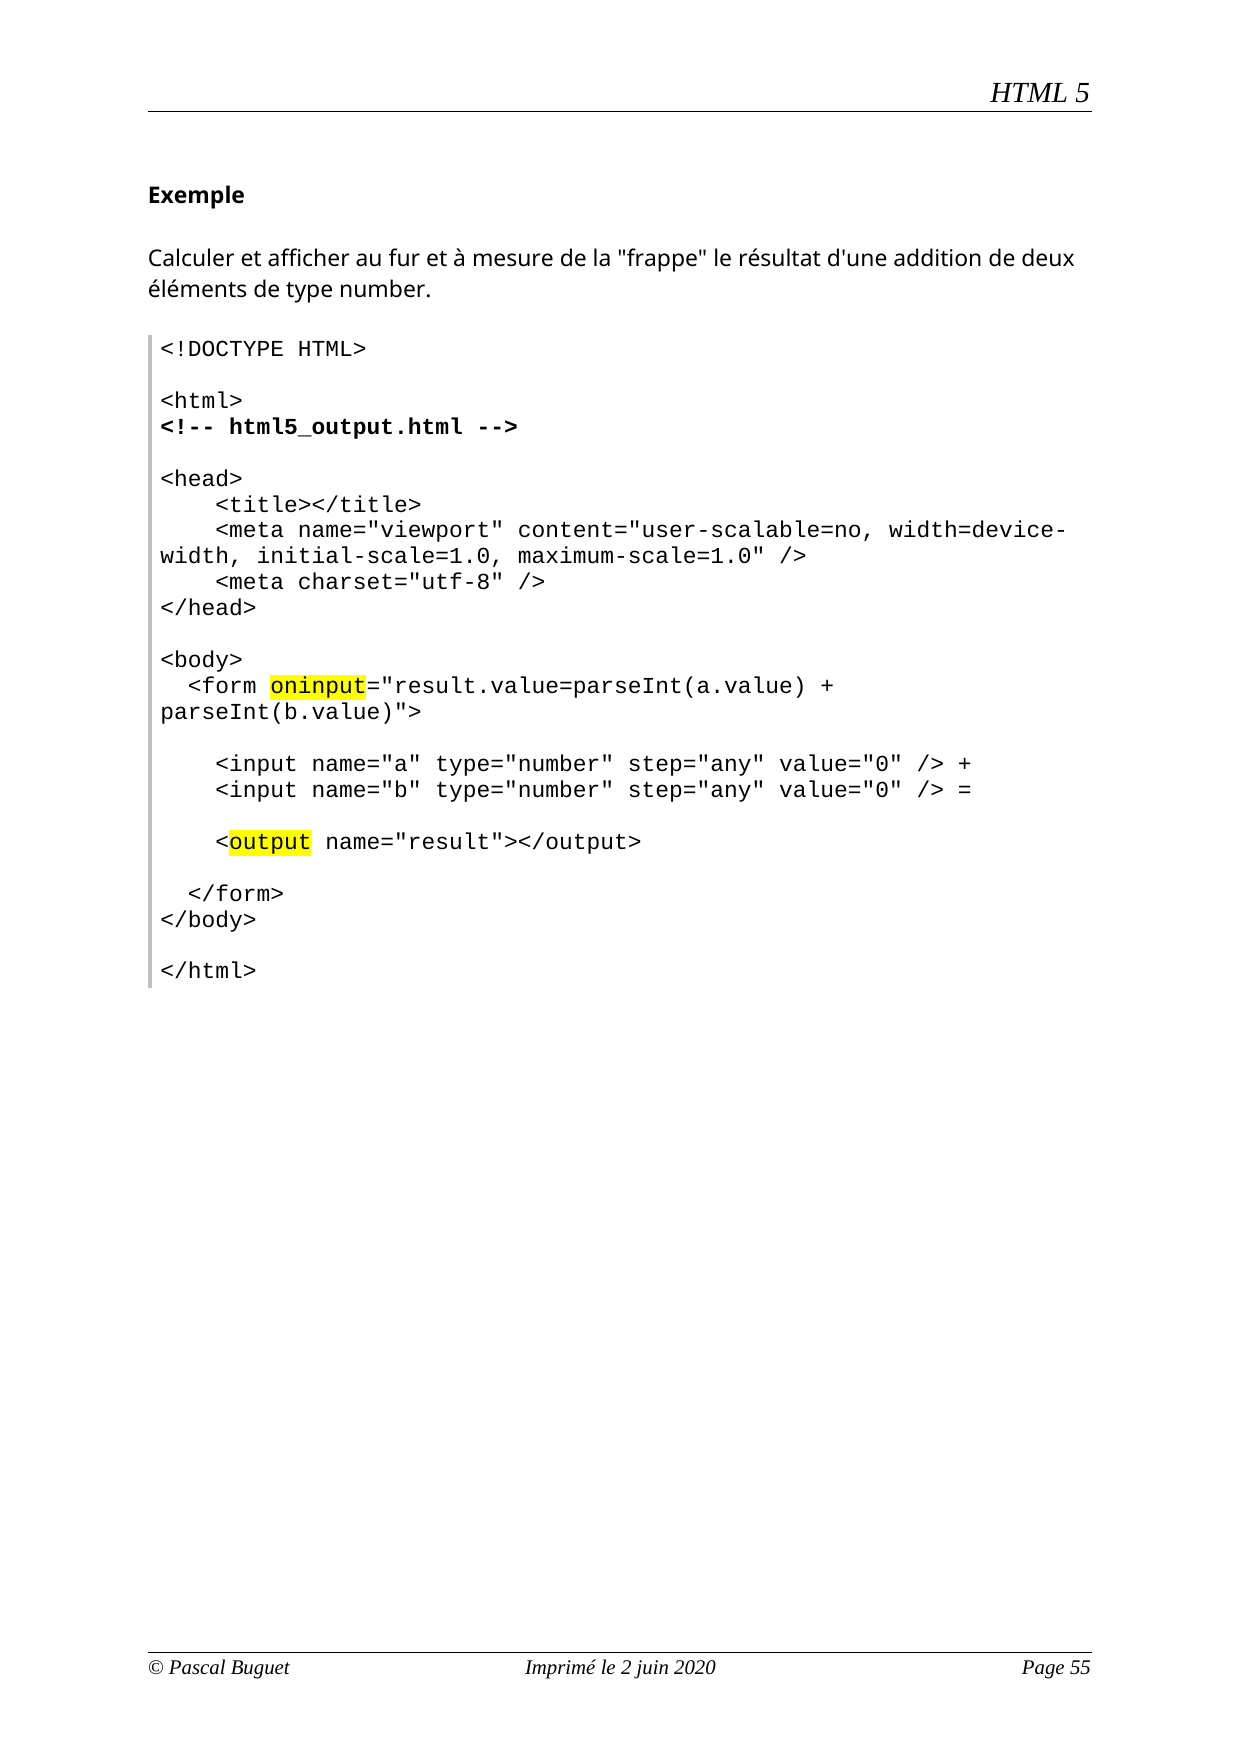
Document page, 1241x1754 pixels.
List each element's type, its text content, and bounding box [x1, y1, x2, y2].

text <body> [152, 648, 1092, 674]
text <title></title> [152, 493, 1092, 519]
text </form> [152, 882, 1092, 908]
text <output name="result"></output> [152, 830, 1092, 856]
text <input name="a" type="number" step="any" value="0" /> + [152, 752, 1092, 778]
text <meta charset="utf-8" /> [152, 571, 1092, 597]
text </body> [152, 908, 1092, 934]
text Calculer et afficher au fur et à mesure de la "frappe" le résultat d'une addition de deux éléments de type number. [148, 241, 1092, 304]
text <html> [152, 389, 1092, 415]
text <input name="b" type="number" step="any" value="0" /> = [152, 778, 1092, 804]
text <form oninput="result.value=parseInt(a.value) + parseInt(b.value)"> [152, 674, 1092, 726]
text </html> [152, 960, 1092, 988]
text Exemple [148, 179, 1092, 210]
text </head> [152, 597, 1092, 623]
text <!DOCTYPE HTML> [152, 335, 1092, 363]
text <!-- html5_output.html --> [152, 415, 1092, 441]
text <head> [152, 467, 1092, 493]
text <meta name="viewport" content="user-scalable=no, width=device-width, initial-scale=1.0, maximum-scale=1.0" /> [152, 519, 1092, 571]
